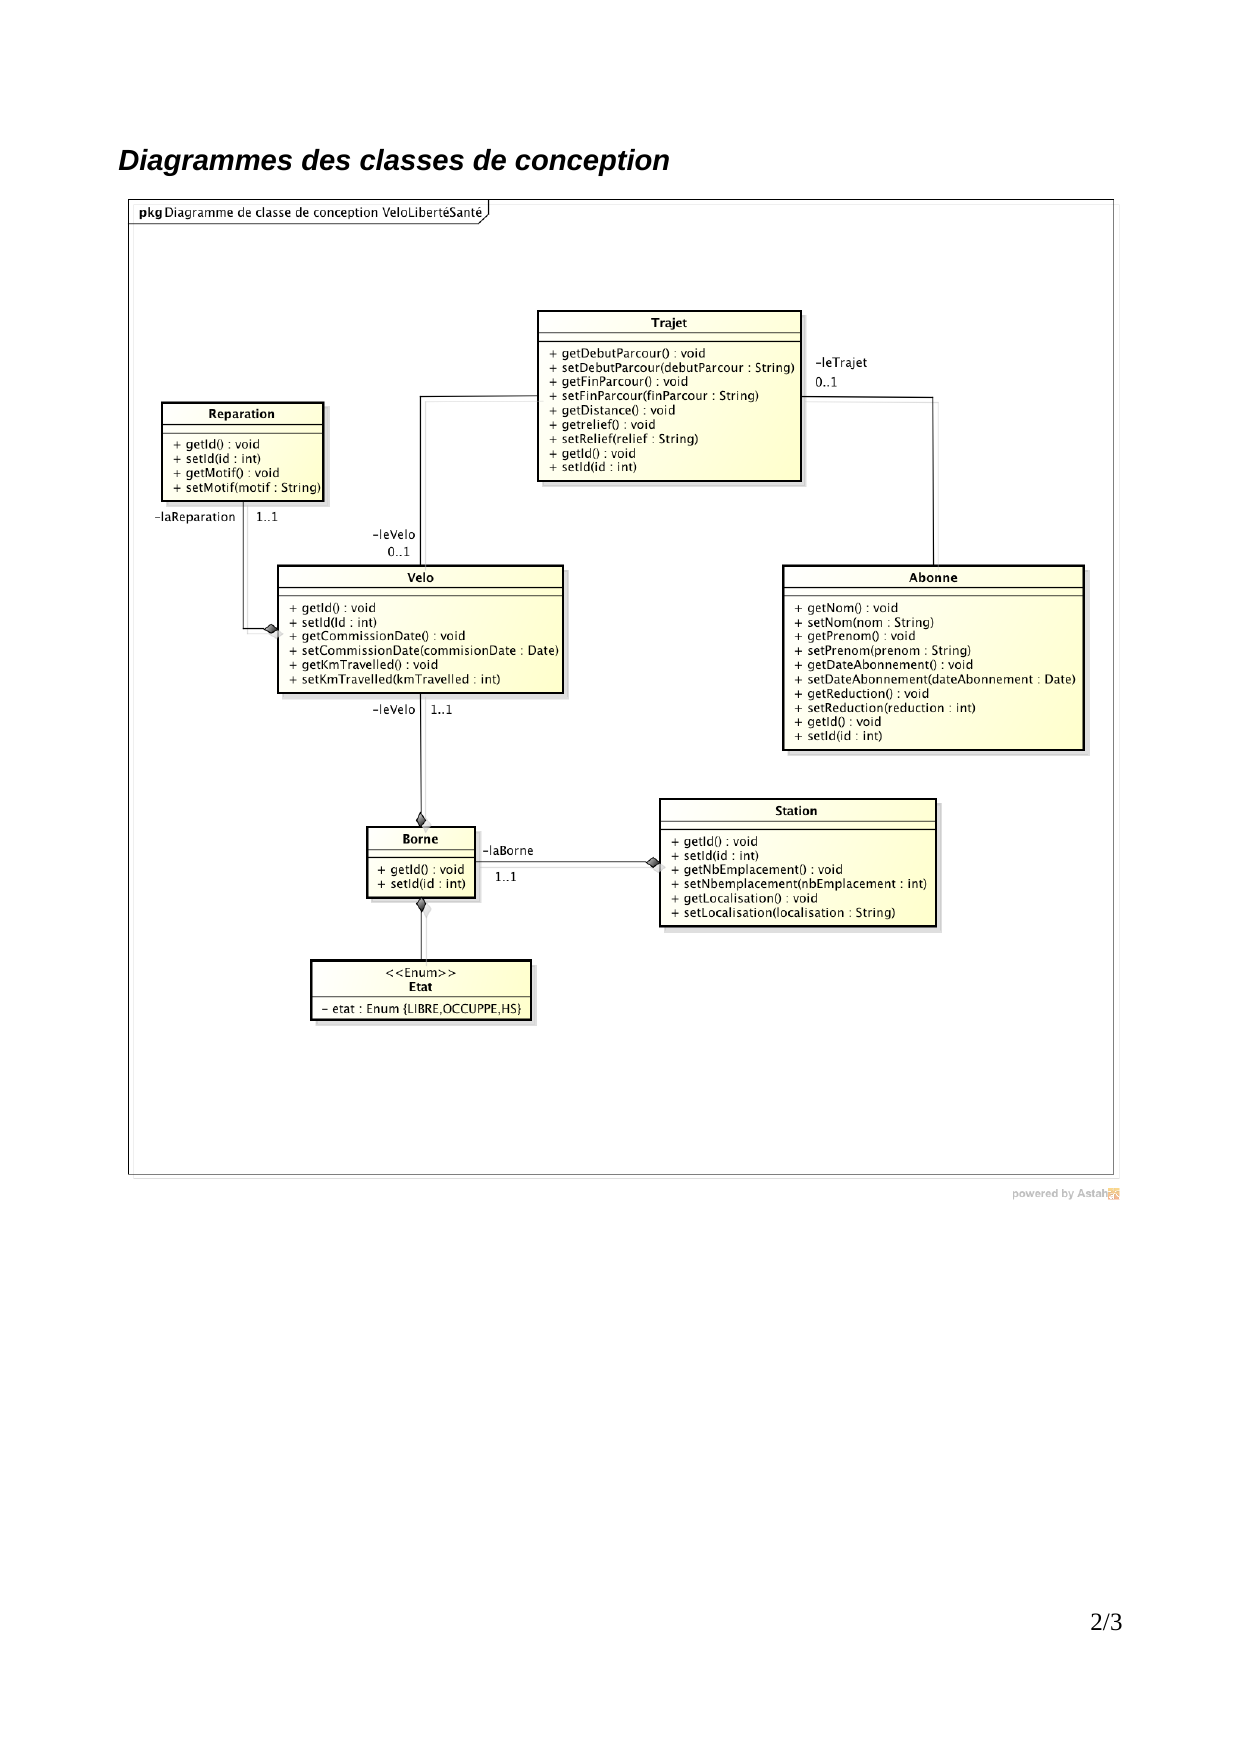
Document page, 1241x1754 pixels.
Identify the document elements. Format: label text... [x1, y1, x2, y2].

picture [118, 189, 1123, 1203]
subtitle Diagrammes des classes de conception [118, 143, 1122, 177]
